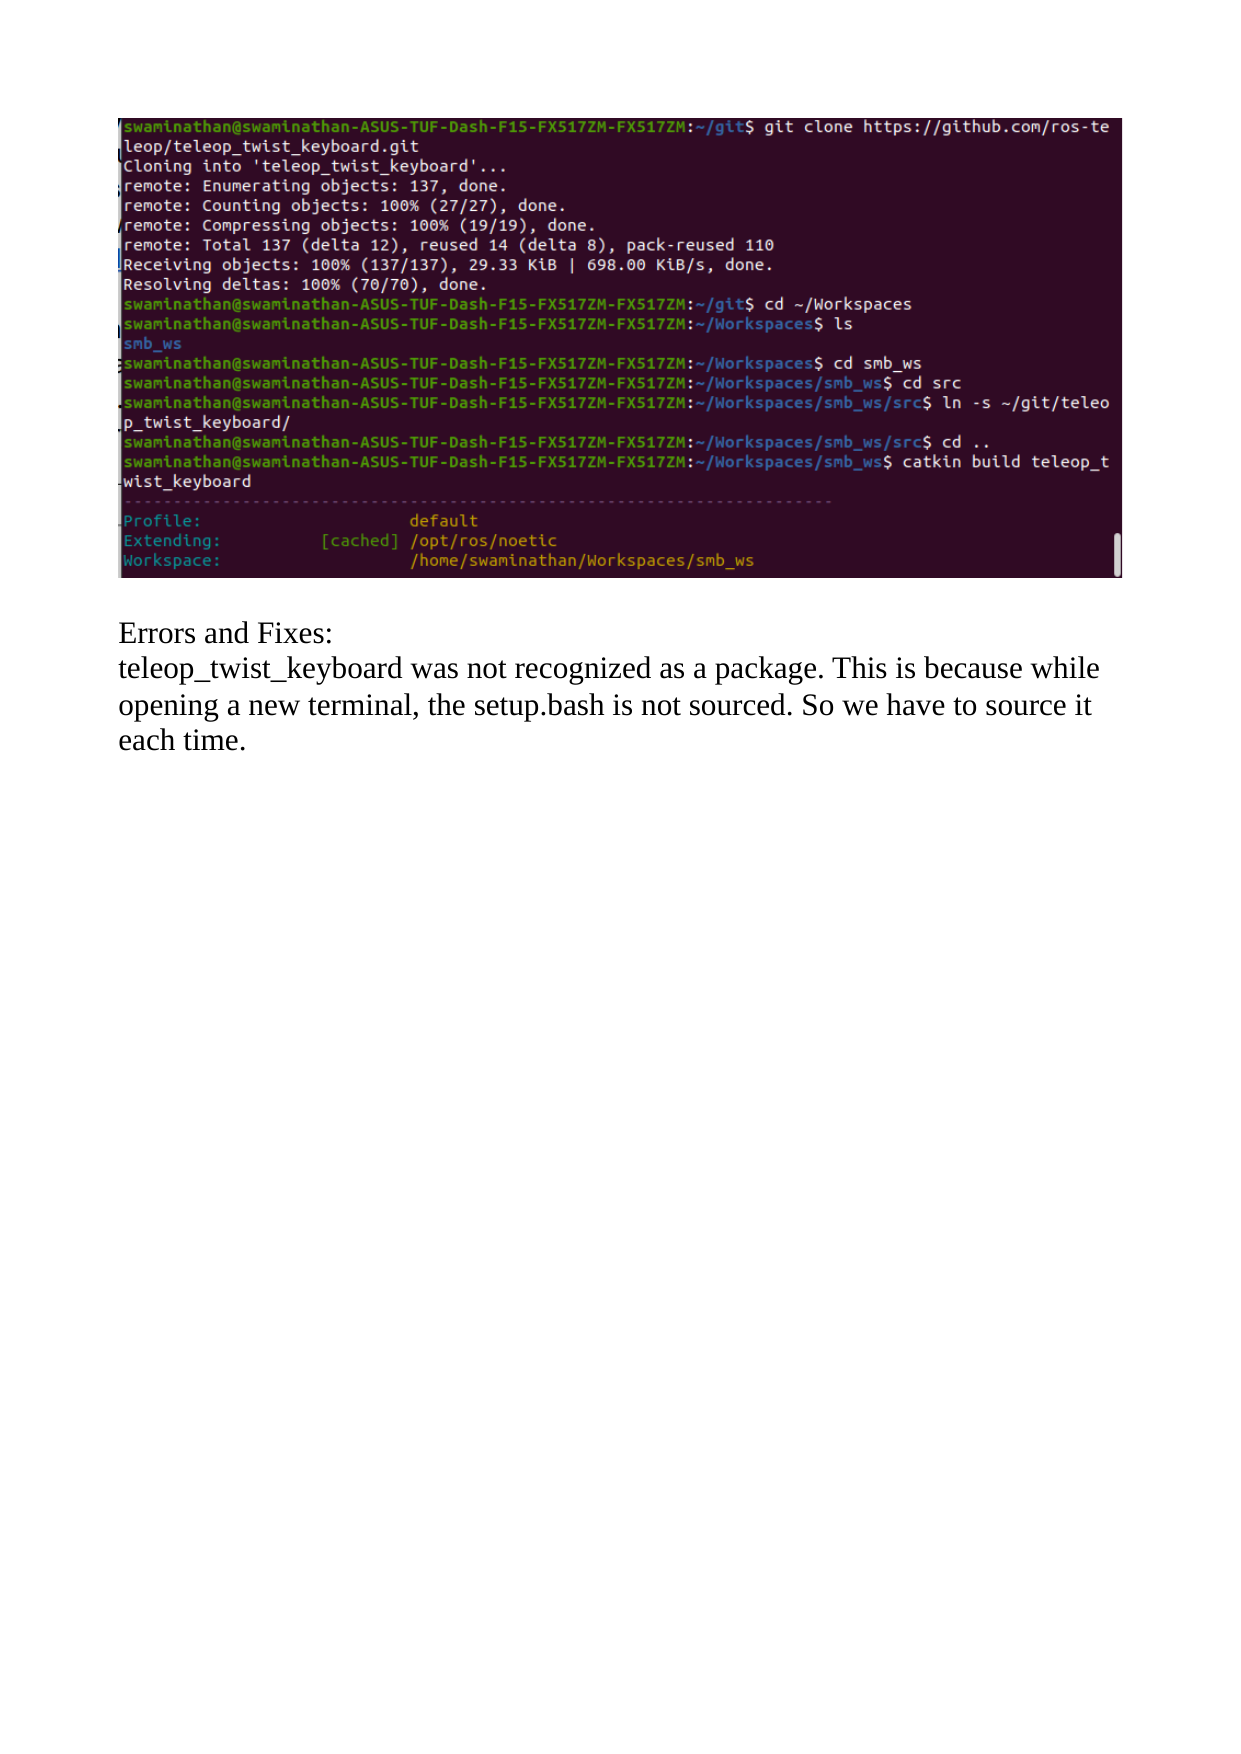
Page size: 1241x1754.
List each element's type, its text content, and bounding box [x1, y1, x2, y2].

text Errors and Fixes: [118, 578, 1122, 650]
picture [118, 118, 1123, 578]
text teleop_twist_keyboard was not recognized as a package. This is because while opening a new terminal, the setup.bash is not sourced. So we have to source it each time. [118, 650, 1122, 758]
